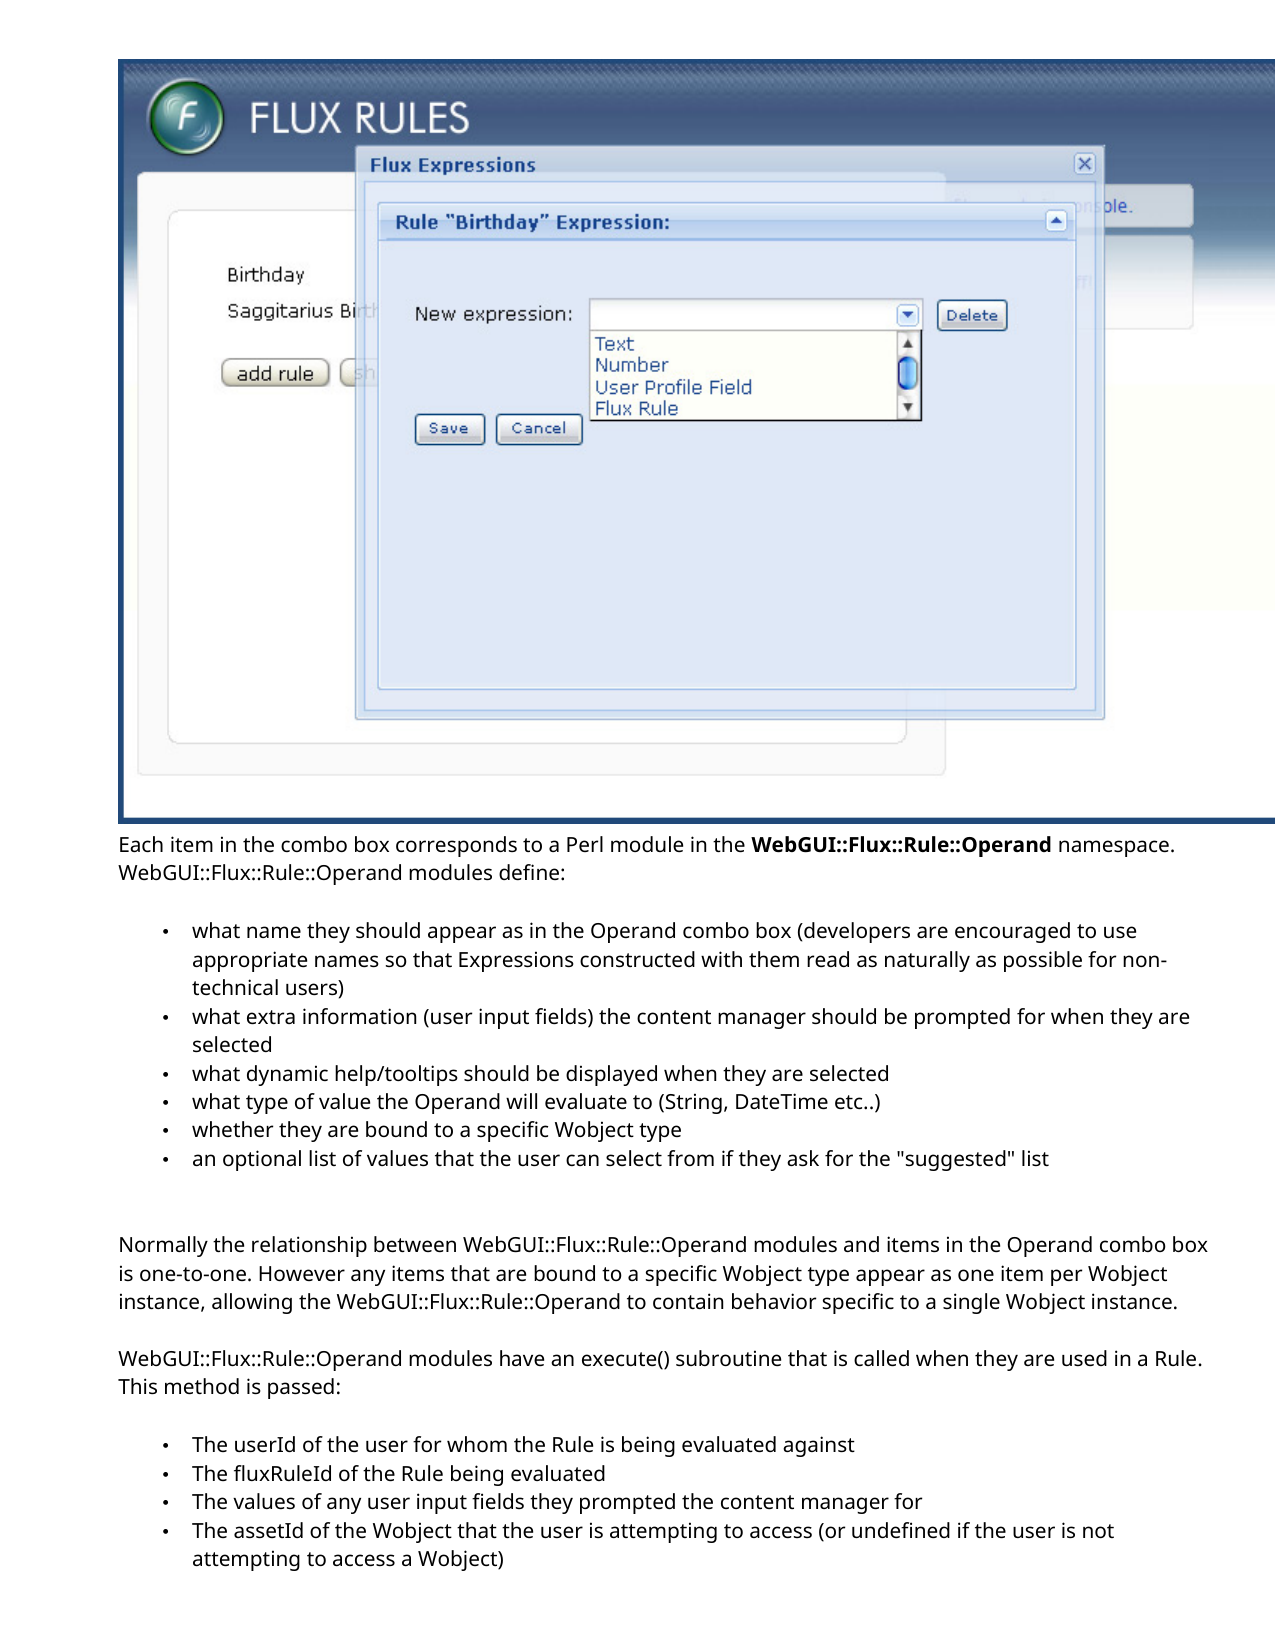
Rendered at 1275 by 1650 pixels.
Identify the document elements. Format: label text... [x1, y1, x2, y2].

picture [118, 59, 1275, 824]
text Each item in the combo box corresponds to a Perl module in the WebGUI::Flux::Rule::Operand namespace. WebGUI::Flux::Rule::Operand modules define: [118, 830, 1216, 887]
list The userId of the user for whom the Rule is being evaluated against [162, 1430, 1216, 1459]
list The assetId of the Wobject that the user is attempting to access (or undefined if the user is not attempting to access a Wobject) [162, 1516, 1216, 1573]
list an optional list of values that the user can select from if they ask for the "suggested" list [162, 1144, 1216, 1172]
list what name they should appear as in the Operand combo box (developers are encouraged to use appropriate names so that Expressions constructed with them read as naturally as possible for non-technical users) [162, 916, 1216, 1002]
list The values of any user input fields they prompted the content manager for [162, 1487, 1216, 1516]
list what type of value the Operand will evaluate to (String, DateTime etc..) [162, 1087, 1216, 1116]
list The fluxRuleId of the Rule being evaluated [162, 1459, 1216, 1487]
text Normally the relationship between WebGUI::Flux::Rule::Operand modules and items in the Operand combo box is one-to-one. However any items that are bound to a specific Wobject type appear as one item per Wobject instance, allowing the WebGUI::Flux::Rule::Operand to contain behavior specific to a single Wobject instance. WebGUI::Flux::Rule::Operand modules have an execute() subroutine that is called when they are used in a Rule. This method is passed: [118, 1202, 1216, 1401]
list what extra information (user input fields) the content manager should be prompted for when they are selected [162, 1002, 1216, 1059]
list what dynamic help/tooltips should be displayed when they are selected [162, 1059, 1216, 1087]
list whether they are bound to a specific Wobject type [162, 1116, 1216, 1144]
